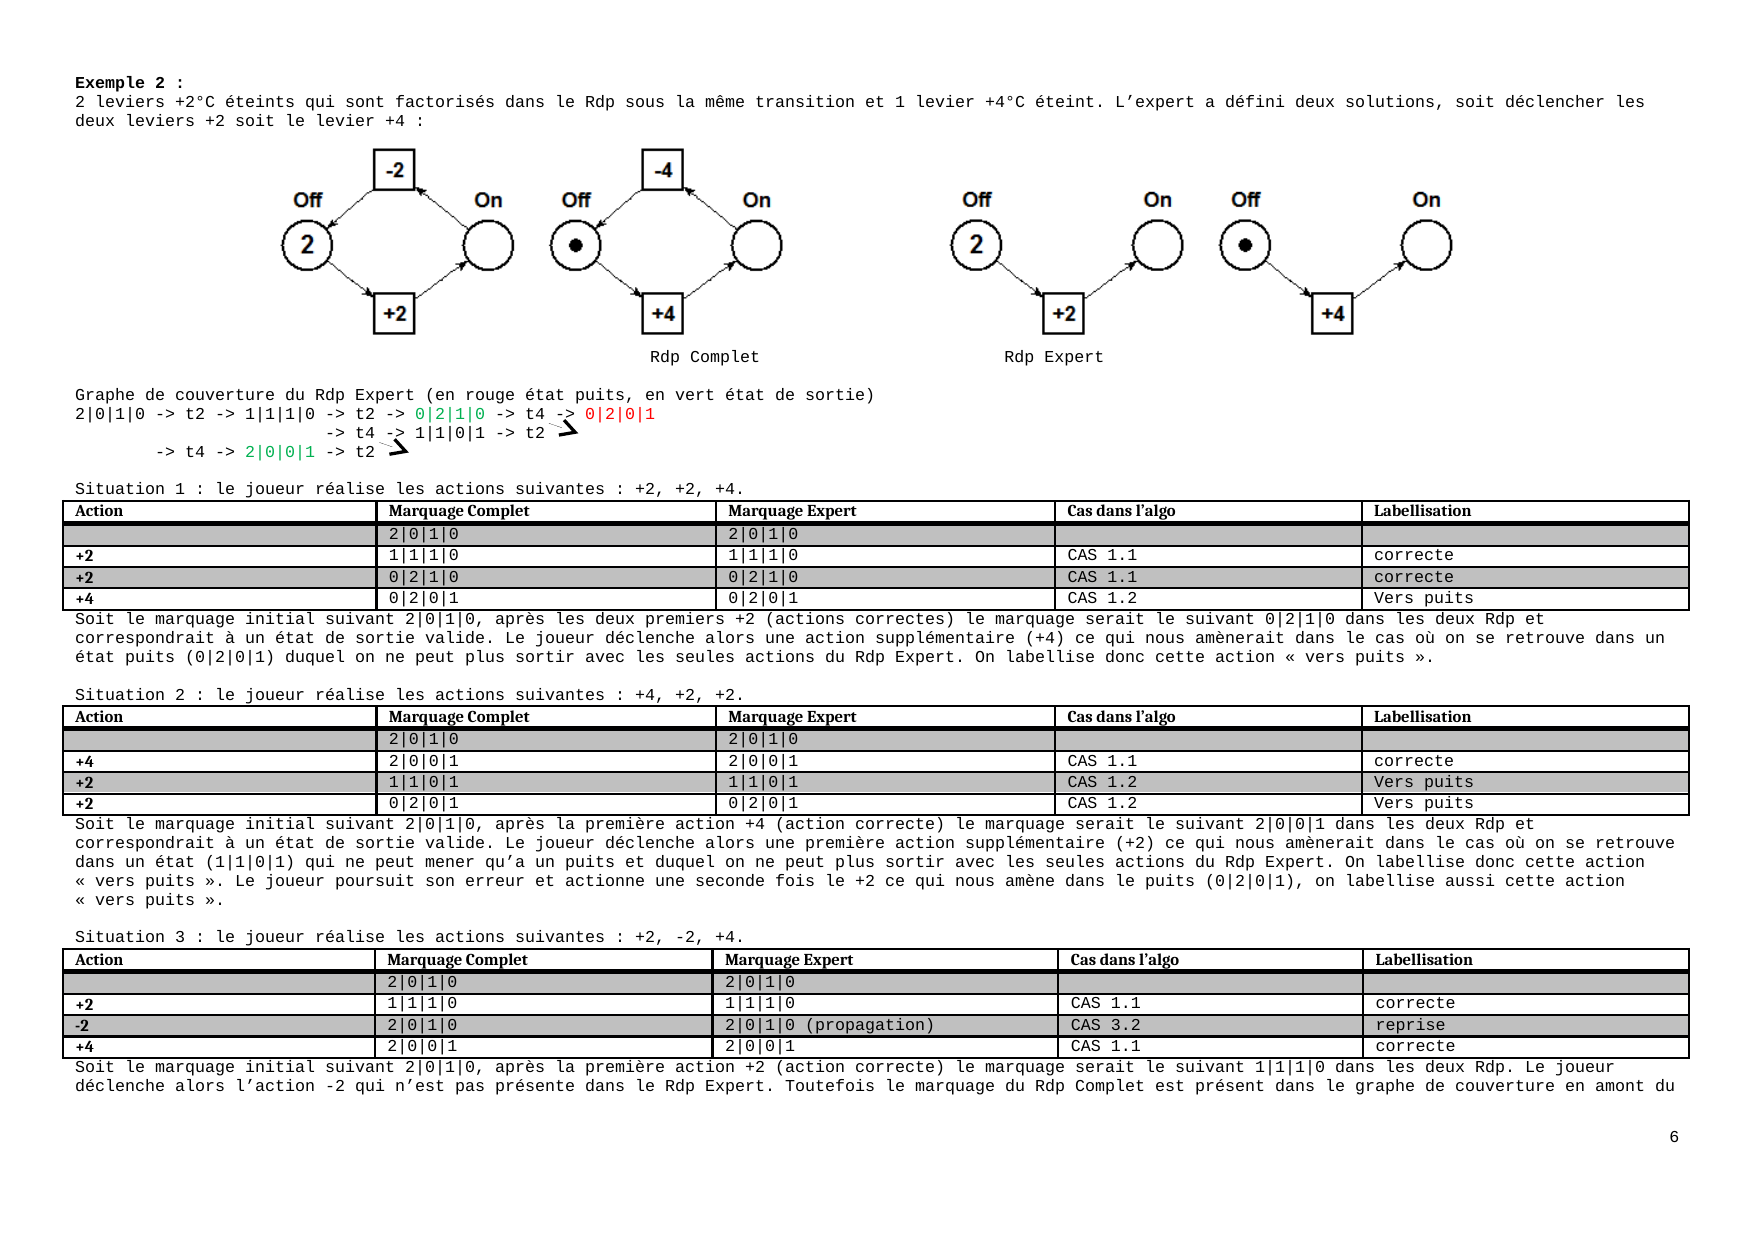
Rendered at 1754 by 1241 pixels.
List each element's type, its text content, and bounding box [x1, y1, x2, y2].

table_cell 0|2|0|1 [378, 589, 715, 608]
text Soit le marquage initial suivant 2|0|1|0, après la première action +2 (action correcte) le marquage serait le suivant 1|1|1|0 dans les deux Rdp. Le joueur déclenche alors l’action -2 qui n’est pas présente dans le Rdp Expert. Toutefois le marquage du Rdp Complet est présent dans le graphe de couverture en amont du [75, 1059, 1679, 1096]
table_cell CAS 1.1 [1056, 752, 1361, 771]
text 2 leviers +2°C éteints qui sont factorisés dans le Rdp sous la même transition et 1 levier +4°C éteint. L’expert a défini deux solutions, soit déclencher les deux leviers +2 soit le levier +4 : [75, 94, 1679, 132]
table_cell 2|0|1|0 [376, 974, 711, 993]
picture [268, 131, 796, 349]
table_cell CAS 1.1 [1056, 568, 1361, 587]
table_cell 1|1|0|1 [378, 773, 715, 792]
table_cell CAS 3.2 [1059, 1016, 1362, 1035]
table_cell 1|1|1|0 [376, 995, 711, 1014]
table_header Action [64, 502, 375, 521]
table_cell 0|2|0|1 [378, 795, 715, 814]
table_cell CAS 1.2 [1056, 773, 1361, 792]
table_header Action [64, 950, 374, 969]
table_cell 2|0|0|1 [376, 1038, 711, 1057]
table_cell 2|0|0|1 [717, 752, 1054, 771]
table_cell 1|1|1|0 [717, 547, 1054, 566]
table_cell 2|0|1|0 [714, 974, 1057, 993]
table_cell +2 [64, 995, 374, 1014]
table_header Labellisation [1363, 707, 1688, 726]
table_cell Vers puits [1363, 589, 1688, 608]
table_header Cas dans l’algo [1056, 707, 1361, 726]
table_cell 2|0|1|0 [717, 526, 1054, 545]
table_header Marquage Complet [376, 950, 711, 969]
table_cell 1|1|1|0 [378, 547, 715, 566]
table_cell [1056, 731, 1361, 750]
table_cell 0|2|1|0 [378, 568, 715, 587]
table_cell [64, 731, 375, 750]
table_header Marquage Expert [717, 502, 1054, 521]
table_header Marquage Expert [714, 950, 1057, 969]
table_cell -2 [64, 1016, 374, 1035]
table_cell +2 [64, 795, 375, 814]
table_header Marquage Expert [717, 707, 1054, 726]
table_cell 2|0|1|0 [717, 731, 1054, 750]
table_cell +4 [64, 1038, 374, 1057]
table_cell +4 [64, 752, 375, 771]
table_header Marquage Complet [378, 707, 715, 726]
text Soit le marquage initial suivant 2|0|1|0, après la première action +4 (action correcte) le marquage serait le suivant 2|0|0|1 dans les deux Rdp et correspondrait à un état de sortie valide. Le joueur déclenche alors une première action supplémentaire (+2) ce qui nous amènerait dans le cas où on se retrouve dans un état (1|1|0|1) qui ne peut mener qu’a un puits et duquel on ne peut plus sortir avec les seules actions du Rdp Expert. On labellise donc cette action « vers puits ». Le joueur poursuit son erreur et actionne une seconde fois le +2 ce qui nous amène dans le puits (0|2|0|1), on labellise aussi cette action « vers puits ». [75, 816, 1679, 910]
table_cell 2|0|1|0 [378, 731, 715, 750]
table_cell correcte [1363, 547, 1688, 566]
table_header Labellisation [1364, 950, 1688, 969]
table_header Labellisation [1363, 502, 1688, 521]
table_cell correcte [1364, 995, 1688, 1014]
table_cell Vers puits [1363, 795, 1688, 814]
table_cell correcte [1363, 568, 1688, 587]
table_header Cas dans l’algo [1059, 950, 1362, 969]
picture [932, 172, 1476, 349]
table_cell +4 [64, 589, 375, 608]
table_cell [1364, 974, 1688, 993]
table_cell CAS 1.2 [1056, 589, 1361, 608]
text Situation 3 : le joueur réalise les actions suivantes : +2, -2, +4. [75, 929, 1679, 948]
text Situation 2 : le joueur réalise les actions suivantes : +4, +2, +2. [75, 686, 1679, 705]
table_header Cas dans l’algo [1056, 502, 1361, 521]
table_cell +2 [64, 547, 375, 566]
table_cell CAS 1.2 [1056, 795, 1361, 814]
table_cell +2 [64, 773, 375, 792]
text Graphe de couverture du Rdp Expert (en rouge état puits, en vert état de sortie) [75, 387, 1679, 405]
table_cell [1363, 526, 1688, 545]
table_cell [1363, 731, 1688, 750]
table_cell 2|0|1|0 (propagation) [714, 1016, 1057, 1035]
table_cell 2|0|1|0 [378, 526, 715, 545]
table_cell Vers puits [1363, 773, 1688, 792]
table_cell 1|1|0|1 [717, 773, 1054, 792]
table_cell 0|2|0|1 [717, 589, 1054, 608]
table_cell [64, 974, 374, 993]
table_cell CAS 1.1 [1059, 1038, 1362, 1057]
table_cell [64, 526, 375, 545]
text -> t4 -> 2|0|0|1 -> t2 [75, 443, 1679, 462]
table_cell correcte [1364, 1038, 1688, 1057]
text -> t4 -> 1|1|0|1 -> t2 [75, 424, 1679, 443]
table_cell 0|2|0|1 [717, 795, 1054, 814]
text Soit le marquage initial suivant 2|0|1|0, après les deux premiers +2 (actions correctes) le marquage serait le suivant 0|2|1|0 dans les deux Rdp et correspondrait à un état de sortie valide. Le joueur déclenche alors une action supplémentaire (+4) ce qui nous amènerait dans le cas où on se retrouve dans un état puits (0|2|0|1) duquel on ne peut plus sortir avec les seules actions du Rdp Expert. On labellise donc cette action « vers puits ». [75, 611, 1679, 667]
table_cell [1056, 526, 1361, 545]
table_cell [1059, 974, 1362, 993]
text Exemple 2 : [75, 75, 1679, 94]
table_cell CAS 1.1 [1059, 995, 1362, 1014]
table_cell CAS 1.1 [1056, 547, 1361, 566]
table_cell 2|0|1|0 [376, 1016, 711, 1035]
table_cell 1|1|1|0 [714, 995, 1057, 1014]
table_header Marquage Complet [378, 502, 715, 521]
table_cell 2|0|0|1 [378, 752, 715, 771]
text Rdp Complet Rdp Expert [75, 349, 1679, 368]
text Situation 1 : le joueur réalise les actions suivantes : +2, +2, +4. [75, 481, 1679, 500]
table_cell reprise [1364, 1016, 1688, 1035]
table_cell 0|2|1|0 [717, 568, 1054, 587]
text 2|0|1|0 -> t2 -> 1|1|1|0 -> t2 -> 0|2|1|0 -> t4 -> 0|2|0|1 [75, 405, 1679, 424]
table_cell 2|0|0|1 [714, 1038, 1057, 1057]
table_cell +2 [64, 568, 375, 587]
table_header Action [64, 707, 375, 726]
table_cell correcte [1363, 752, 1688, 771]
